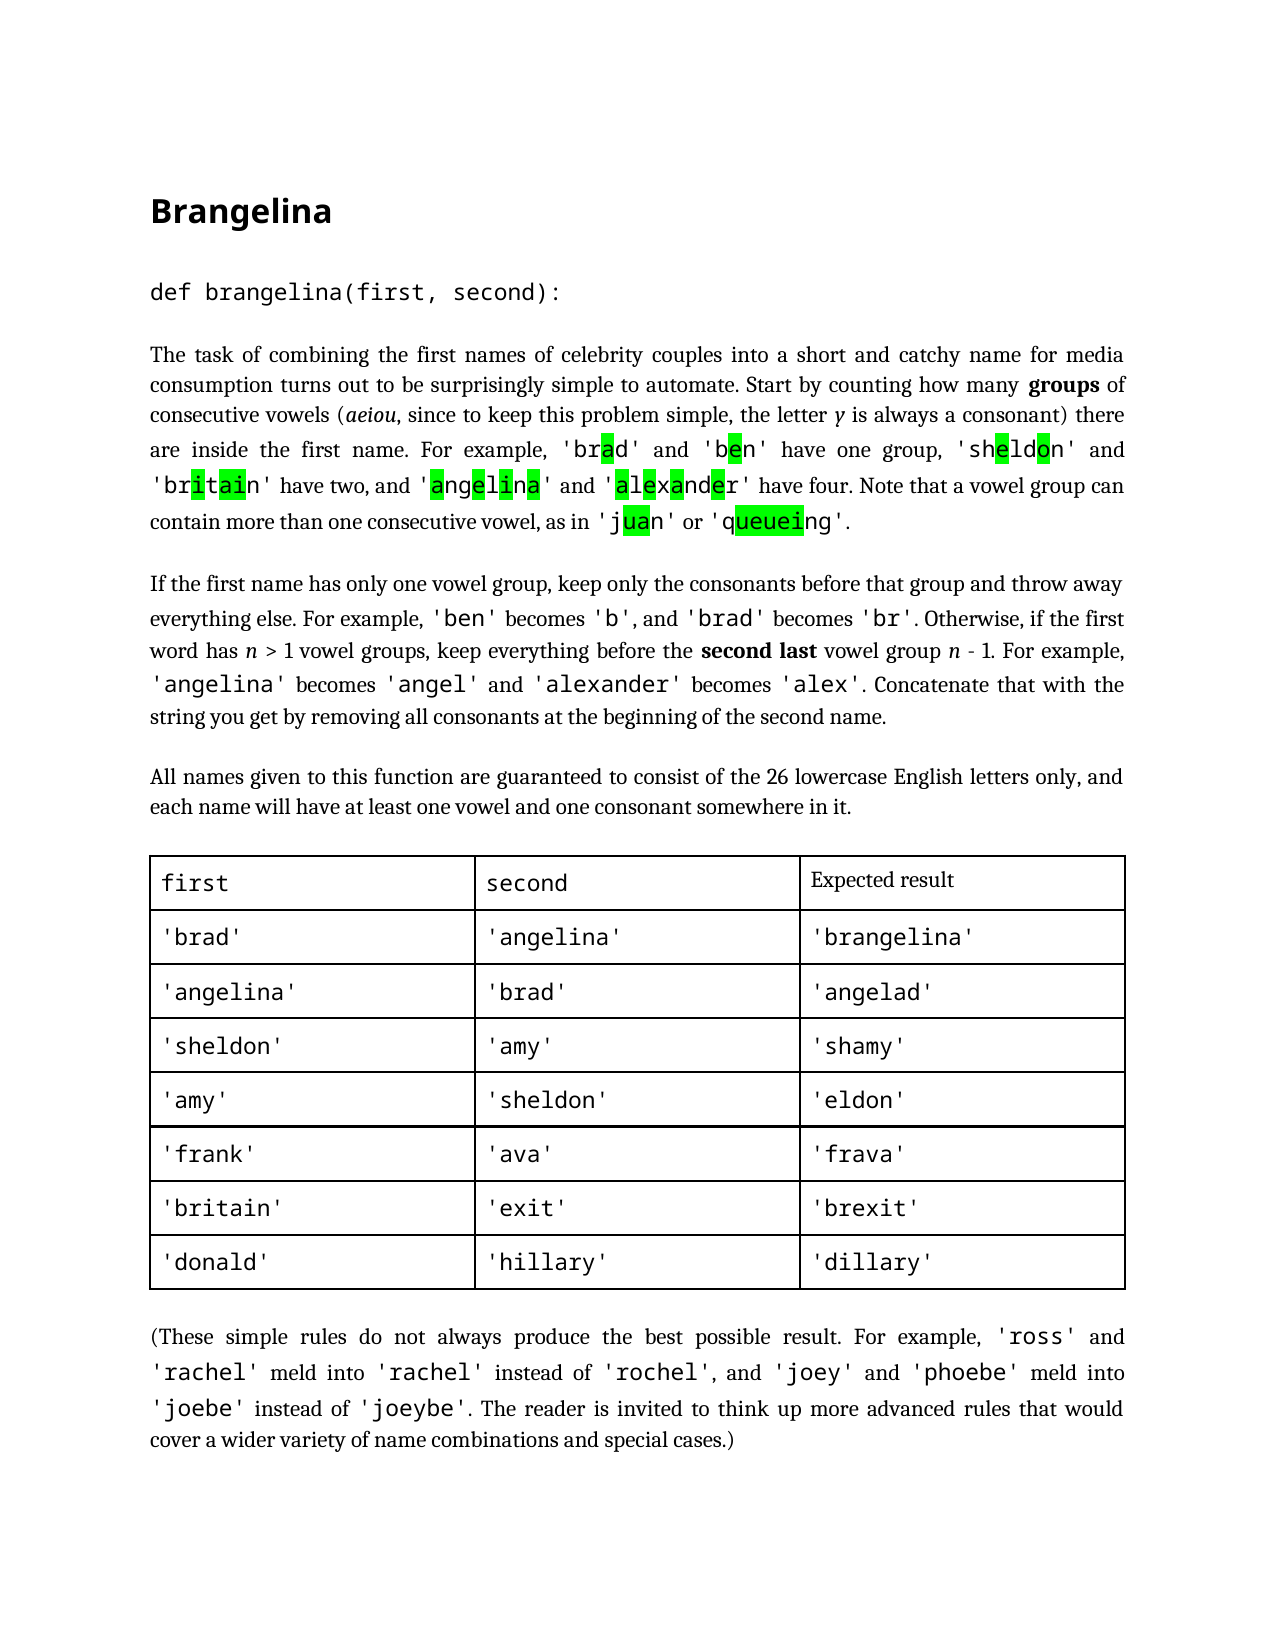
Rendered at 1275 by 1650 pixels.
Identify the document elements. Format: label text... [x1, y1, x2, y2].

table_cell 'angelina' [476, 911, 799, 963]
table_header Expected result [801, 857, 1124, 909]
table_cell 'frava' [801, 1128, 1124, 1179]
text (These simple rules do not always produce the best possible result. For example, 'ross' and 'rachel' meld into 'rachel' instead of 'rochel', and 'joey' and 'phoebe' meld into 'joebe' instead of 'joeybe'. The reader is invited to think up more advanced rules that would cover a wider variety of name combinations and special cases.) [150, 1320, 1125, 1453]
table_cell 'hillary' [476, 1236, 799, 1288]
text If the first name has only one vowel group, keep only the consonants before that group and throw away everything else. For example, 'ben' becomes 'b', and 'brad' becomes 'br'. Otherwise, if the first word has n > 1 vowel groups, keep everything before the second last vowel group n - 1. For example, 'angelina' becomes 'angel' and 'alexander' becomes 'alex'. Concatenate that with the string you get by removing all consonants at the beginning of the second name. [150, 571, 1125, 730]
table_cell 'brexit' [801, 1182, 1124, 1234]
table_cell 'sheldon' [476, 1073, 799, 1125]
table_cell 'exit' [476, 1182, 799, 1234]
table_cell 'angelad' [801, 965, 1124, 1017]
table_cell 'ava' [476, 1128, 799, 1179]
table_cell 'britain' [151, 1182, 474, 1234]
table_header second [476, 857, 799, 909]
table_cell 'angelina' [151, 965, 474, 1017]
table_cell 'brad' [151, 911, 474, 963]
table_cell 'sheldon' [151, 1019, 474, 1071]
text The task of combining the first names of celebrity couples into a short and catchy name for media consumption turns out to be surprisingly simple to automate. Start by counting how many groups of consecutive vowels (aeiou, since to keep this problem simple, the letter y is always a consonant) there are inside the first name. For example, 'brad' and 'ben' have one group, 'sheldon' and 'britain' have two, and 'angelina' and 'alexander' have four. Note that a vowel group can contain more than one consecutive vowel, as in 'juan' or 'queueing'. [150, 342, 1125, 536]
table_cell 'amy' [476, 1019, 799, 1071]
table_cell 'donald' [151, 1236, 474, 1288]
table_cell 'brad' [476, 965, 799, 1017]
table_cell 'dillary' [801, 1236, 1124, 1288]
text All names given to this function are guaranteed to consist of the 26 lowercase English letters only, and each name will have at least one vowel and one consonant somewhere in it. [150, 764, 1125, 821]
text def brangelina(first, second): [150, 276, 1125, 307]
subtitle Brangelina [150, 187, 1125, 233]
table_cell 'eldon' [801, 1073, 1124, 1125]
table_cell 'amy' [151, 1073, 474, 1125]
table_cell 'brangelina' [801, 911, 1124, 963]
table_cell 'frank' [151, 1128, 474, 1179]
table_cell 'shamy' [801, 1019, 1124, 1071]
table_header first [151, 857, 474, 909]
